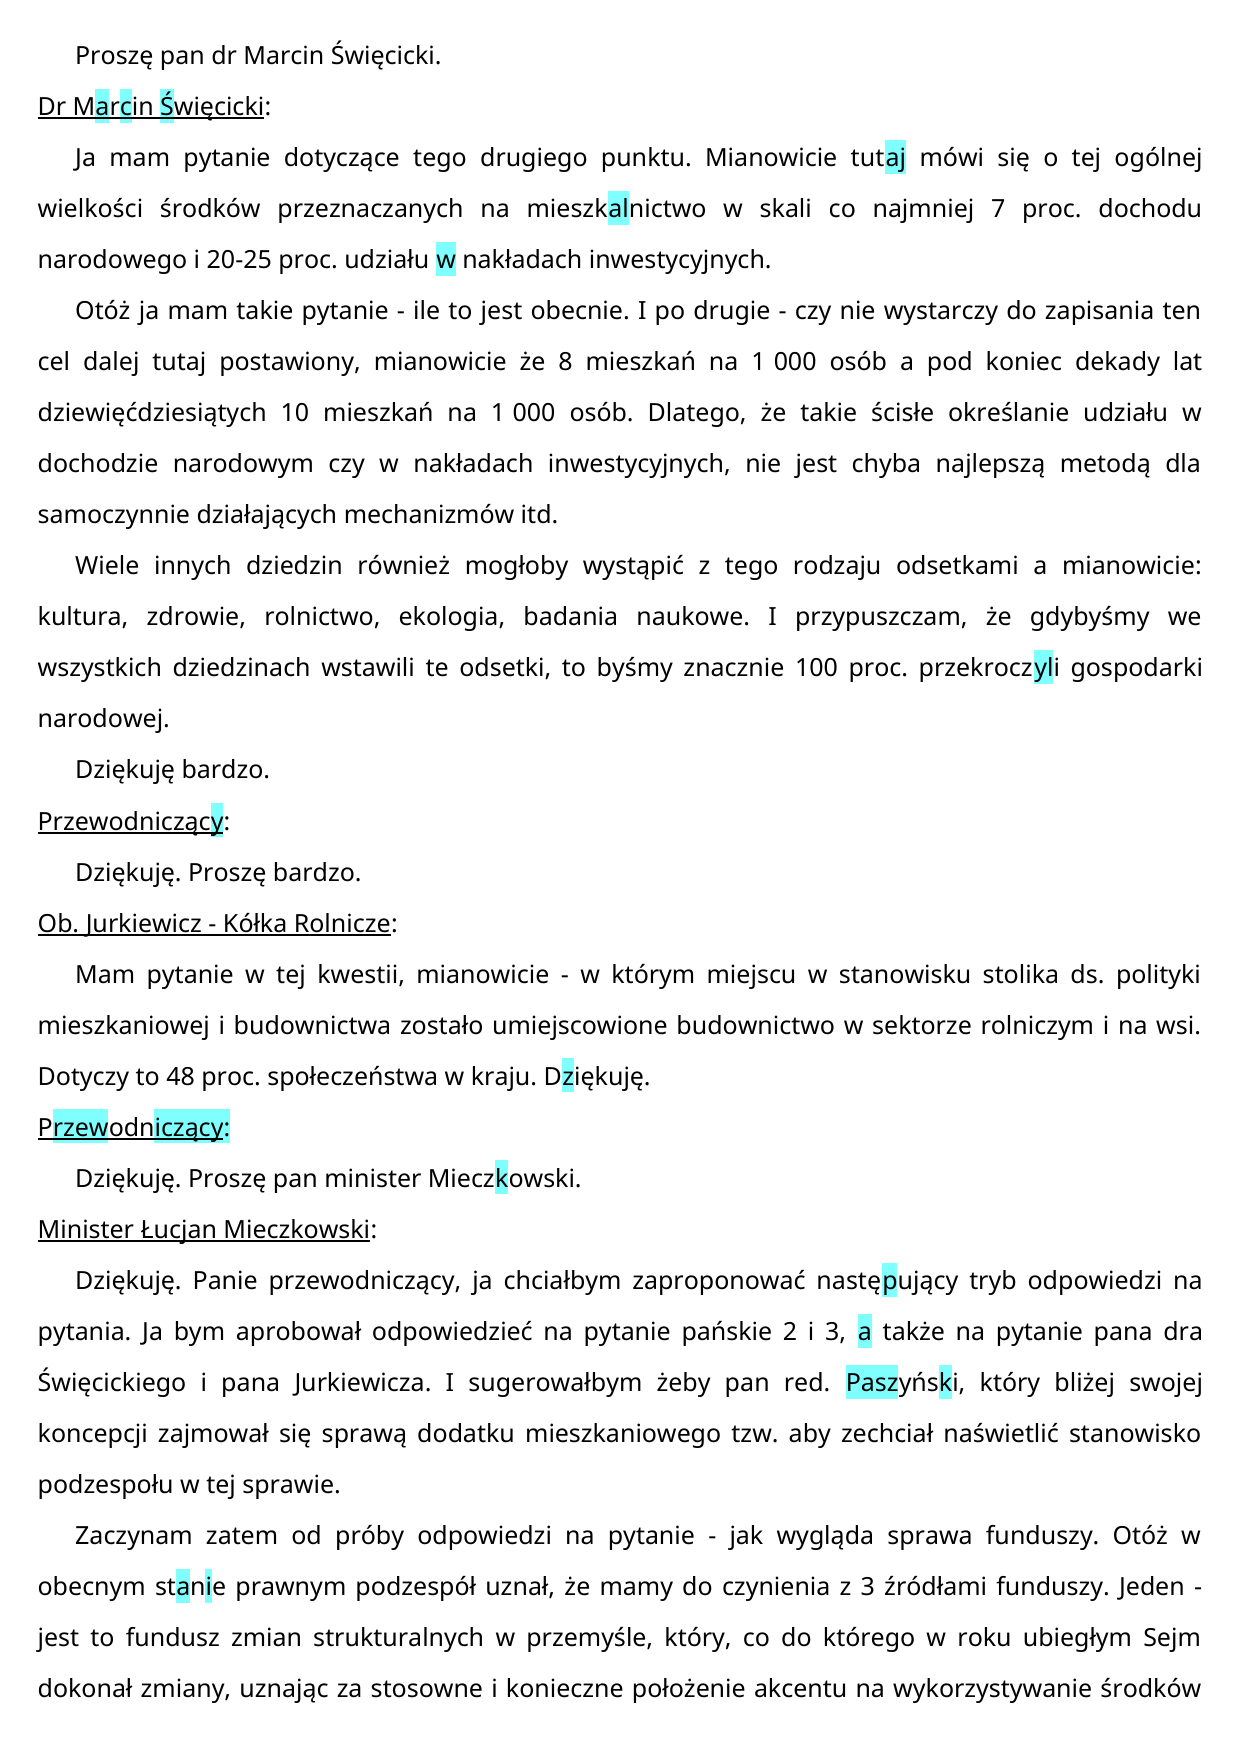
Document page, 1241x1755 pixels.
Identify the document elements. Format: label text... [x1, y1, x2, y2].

text Wiele innych dziedzin również mogłoby wystąpić z tego rodzaju odsetkami a mianowicie: kultura, zdrowie, rolnictwo, ekologia, badania naukowe. I przypuszczam, że gdybyśmy we wszystkich dziedzinach wstawili te odsetki, to byśmy znacznie 100 proc. przekroczyli gospodarki narodowej. [37, 548, 1203, 735]
text Dziękuję. Proszę bardzo. [37, 854, 1203, 888]
text Dr Marcin Święcicki: [37, 88, 1203, 123]
text Przewodniczący: [37, 803, 1203, 837]
text Dziękuję. Proszę pan minister Mieczkowski. [37, 1160, 1203, 1194]
text Ja mam pytanie dotyczące tego drugiego punktu. Mianowicie tutaj mówi się o tej ogólnej wielkości środków przeznaczanych na mieszkalnictwo w skali co najmniej 7 proc. dochodu narodowego i 20-25 proc. udziału w nakładach inwestycyjnych. [37, 139, 1203, 276]
text Mam pytanie w tej kwestii, mianowicie - w którym miejscu w stanowisku stolika ds. polityki mieszkaniowej i budownictwa zostało umiejscowione budownictwo w sektorze rolniczym i na wsi. Dotyczy to 48 proc. społeczeństwa w kraju. Dziękuję. [37, 956, 1203, 1092]
text Minister Łucjan Mieczkowski: [37, 1211, 1203, 1246]
text Ob. Jurkiewicz - Kółka Rolnicze: [37, 905, 1203, 939]
text Proszę pan dr Marcin Święcicki. [37, 37, 1203, 72]
text Przewodniczący: [37, 1109, 1203, 1143]
text Dziękuję. Panie przewodniczący, ja chciałbym zaproponować następujący tryb odpowiedzi na pytania. Ja bym aprobował odpowiedzieć na pytanie pańskie 2 i 3, a także na pytanie pana dra Święcickiego i pana Jurkiewicza. I sugerowałbym żeby pan red. Paszyński, który bliżej swojej koncepcji zajmował się sprawą dodatku mieszkaniowego tzw. aby zechciał naświetlić stanowisko podzespołu w tej sprawie. [37, 1262, 1203, 1501]
text Zaczynam zatem od próby odpowiedzi na pytanie - jak wygląda sprawa funduszy. Otóż w obecnym stanie prawnym podzespół uznał, że mamy do czynienia z 3 źródłami funduszy. Jeden - jest to fundusz zmian strukturalnych w przemyśle, który, co do którego w roku ubiegłym Sejm dokonał zmiany, uznając za stosowne i konieczne położenie akcentu na wykorzystywanie środków [37, 1518, 1203, 1705]
text Dziękuję bardzo. [37, 752, 1203, 786]
text Otóż ja mam takie pytanie - ile to jest obecnie. I po drugie - czy nie wystarczy do zapisania ten cel dalej tutaj postawiony, mianowicie że 8 mieszkań na 1 000 osób a pod koniec dekady lat dziewięćdziesiątych 10 mieszkań na 1 000 osób. Dlatego, że takie ścisłe określanie udziału w dochodzie narodowym czy w nakładach inwestycyjnych, nie jest chyba najlepszą metodą dla samoczynnie działających mechanizmów itd. [37, 293, 1203, 531]
